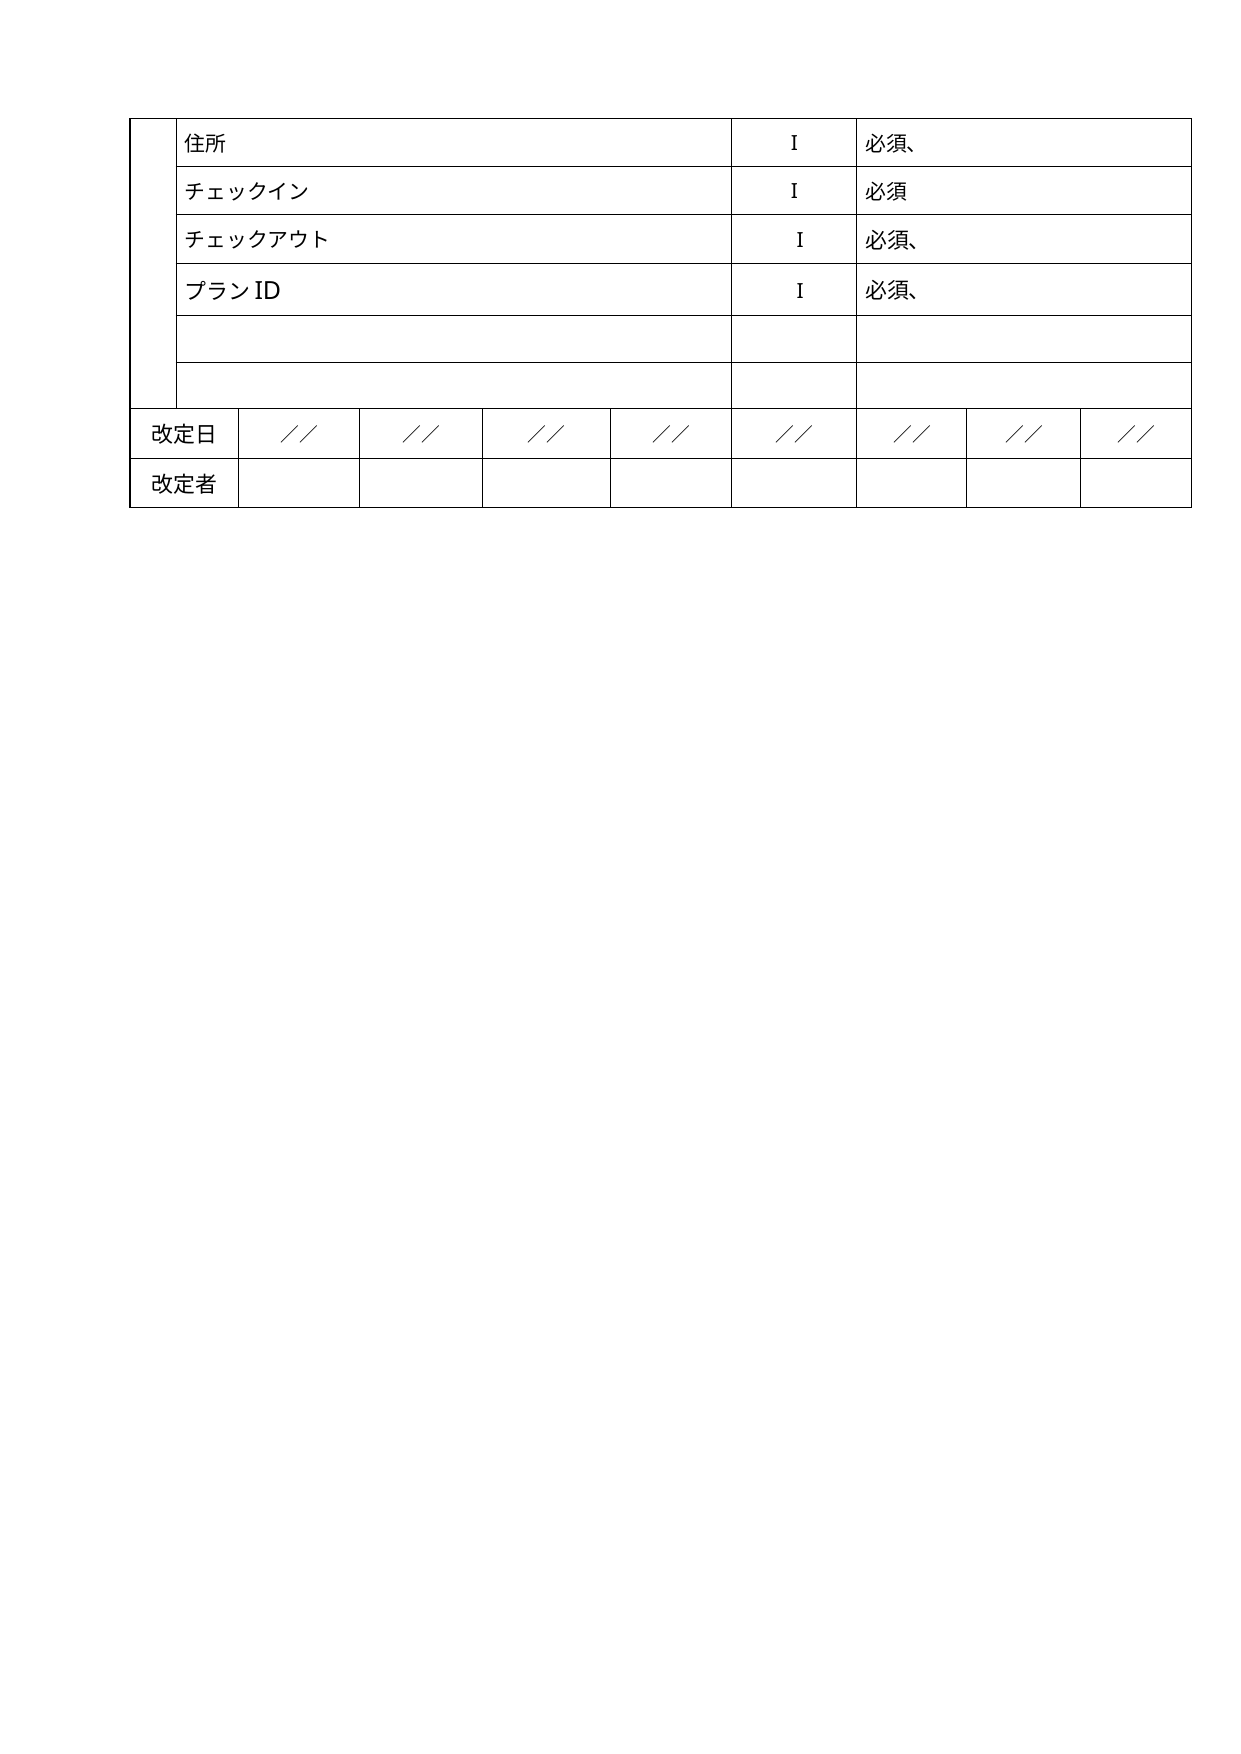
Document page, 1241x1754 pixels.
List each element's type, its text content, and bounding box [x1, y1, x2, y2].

table_cell ／／ [483, 409, 610, 457]
table_cell [239, 459, 359, 507]
table_cell I [732, 264, 856, 315]
table_cell [857, 363, 1191, 408]
table_cell I [732, 119, 856, 166]
table_cell [483, 459, 610, 507]
table_cell ／／ [967, 409, 1080, 457]
table_cell I [732, 167, 856, 214]
table_cell ／／ [1081, 409, 1191, 457]
table_cell [1081, 459, 1191, 507]
table_cell ／／ [732, 409, 856, 457]
table_cell [857, 459, 966, 507]
table_cell [732, 316, 856, 362]
table_cell 必須 [857, 167, 1191, 214]
table_cell [611, 459, 731, 507]
table_cell [732, 459, 856, 507]
table_cell 改定者 [131, 459, 238, 507]
table_cell [732, 363, 856, 408]
table_cell ／／ [360, 409, 482, 457]
table_cell 住所 [177, 119, 731, 166]
table_cell 改定日 [131, 409, 238, 457]
table_cell [967, 459, 1080, 507]
table_cell [857, 316, 1191, 362]
table_cell ／／ [239, 409, 359, 457]
table_cell チェックイン [177, 167, 731, 214]
table_cell 必須、 [857, 264, 1191, 315]
table_cell [360, 459, 482, 507]
table_cell [177, 363, 731, 408]
table_cell プランID [177, 264, 731, 315]
table_cell ／／ [857, 409, 966, 457]
table_cell 必須、 [857, 215, 1191, 263]
table_cell チェックアウト [177, 215, 731, 263]
table_cell 必須、 [857, 119, 1191, 166]
table_cell I [732, 215, 856, 263]
table_cell ／／ [611, 409, 731, 457]
table_cell [177, 316, 731, 362]
